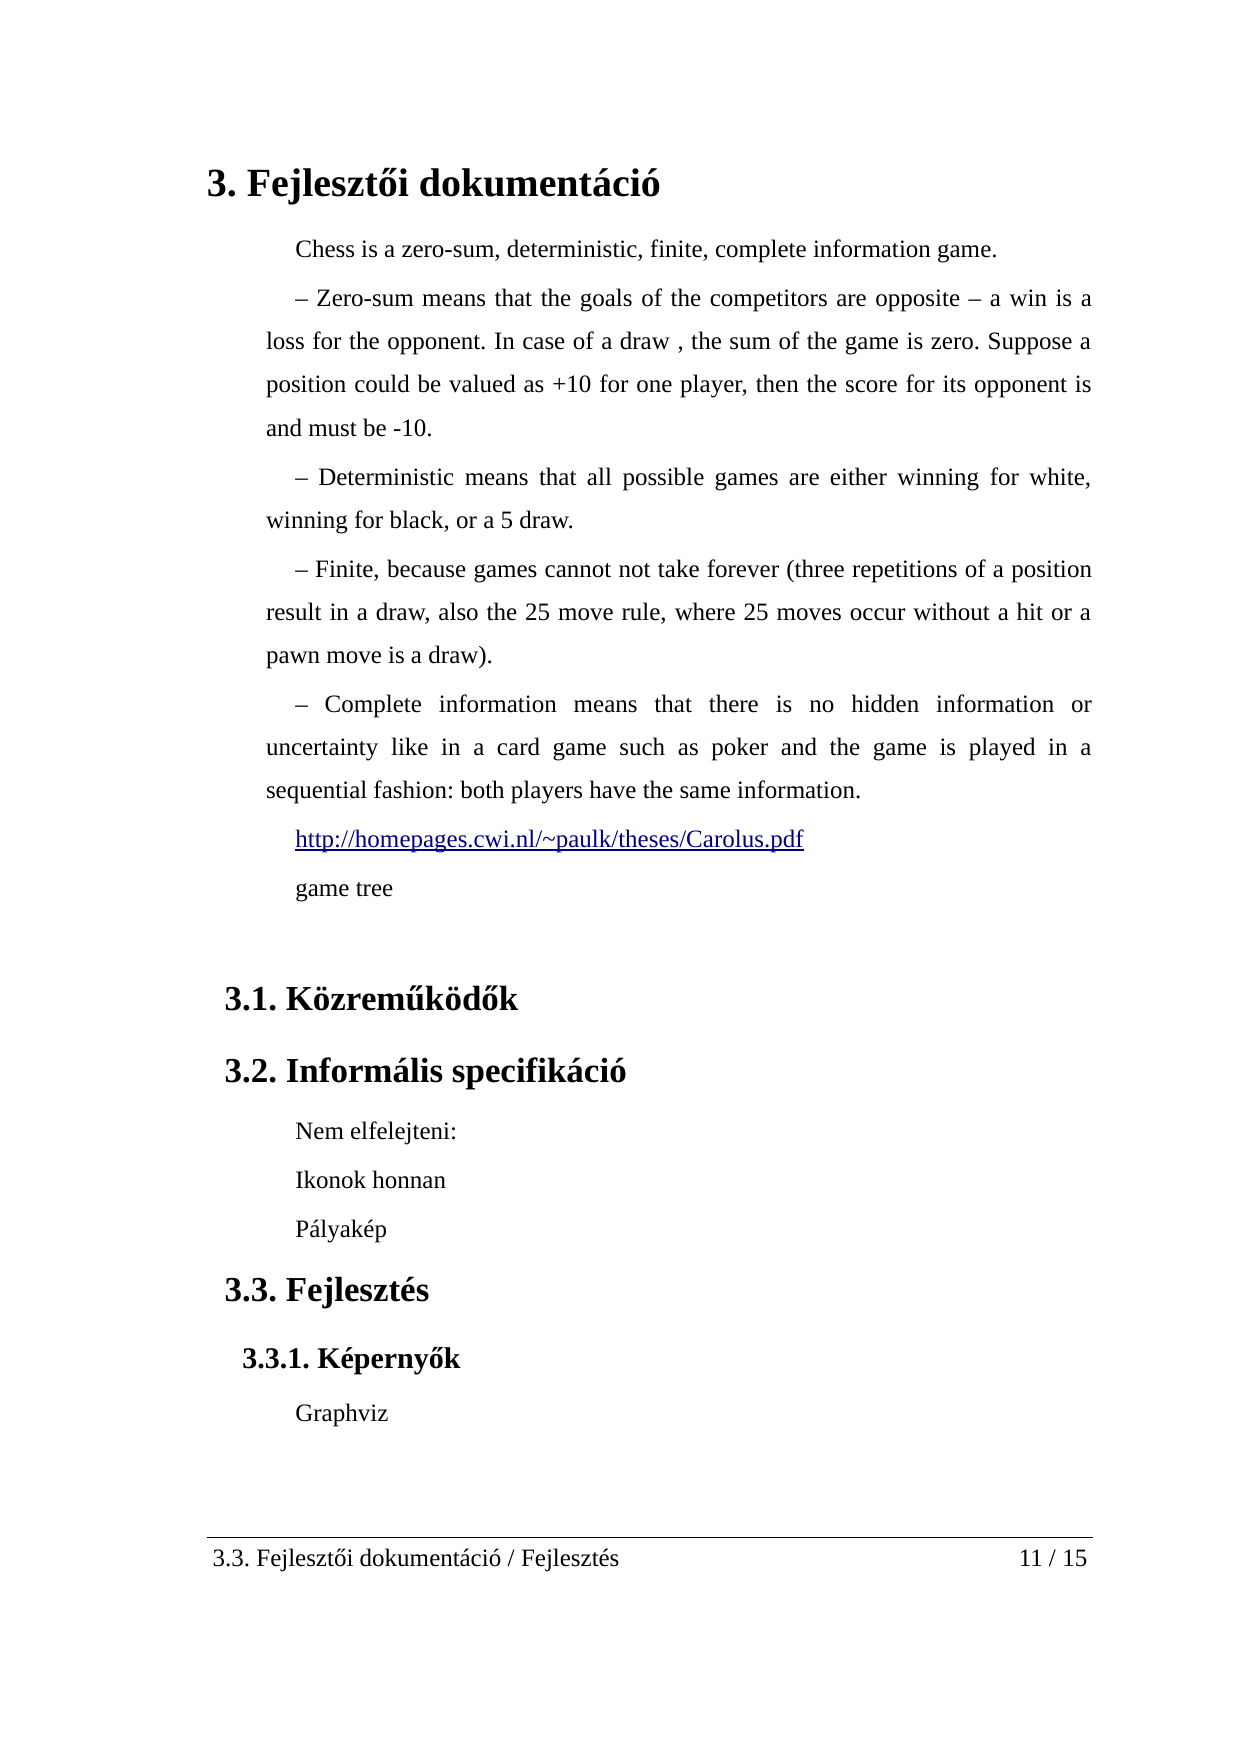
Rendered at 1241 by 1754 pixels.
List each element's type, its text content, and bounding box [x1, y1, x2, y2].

subtitle Informális specifikáció [224, 1049, 1093, 1090]
text – Deterministic means that all possible games are either winning for white, winning for black, or a 5 draw. [266, 462, 1093, 533]
text Ikonok honnan [266, 1165, 1093, 1194]
text Chess is a zero-sum, deterministic, finite, complete information game. [266, 234, 1093, 263]
text Nem elfelejteni: [266, 1116, 1093, 1144]
subtitle Képernyők [242, 1341, 1093, 1375]
subtitle Fejlesztői dokumentáció [207, 159, 1093, 205]
text – Complete information means that there is no hidden information or uncertainty like in a card game such as poker and the game is played in a sequential fashion: both players have the same information. [266, 689, 1093, 804]
text – Finite, because games cannot not take forever (three repetitions of a position result in a draw, also the 25 move rule, where 25 moves occur without a hit or a pawn move is a draw). [266, 554, 1093, 669]
subtitle Fejlesztés [224, 1269, 1093, 1309]
text http://homepages.cwi.nl/~paulk/theses/Carolus.pdf [266, 824, 1093, 853]
text Graphviz [266, 1398, 1093, 1427]
subtitle Közreműködők [224, 977, 1093, 1018]
text game tree [266, 873, 1093, 902]
text Pályakép [266, 1214, 1093, 1243]
text – Zero-sum means that the goals of the competitors are opposite – a win is a loss for the opponent. In case of a draw , the sum of the game is zero. Suppose a position could be valued as +10 for one player, then the score for its opponent is and must be -10. [266, 283, 1093, 441]
